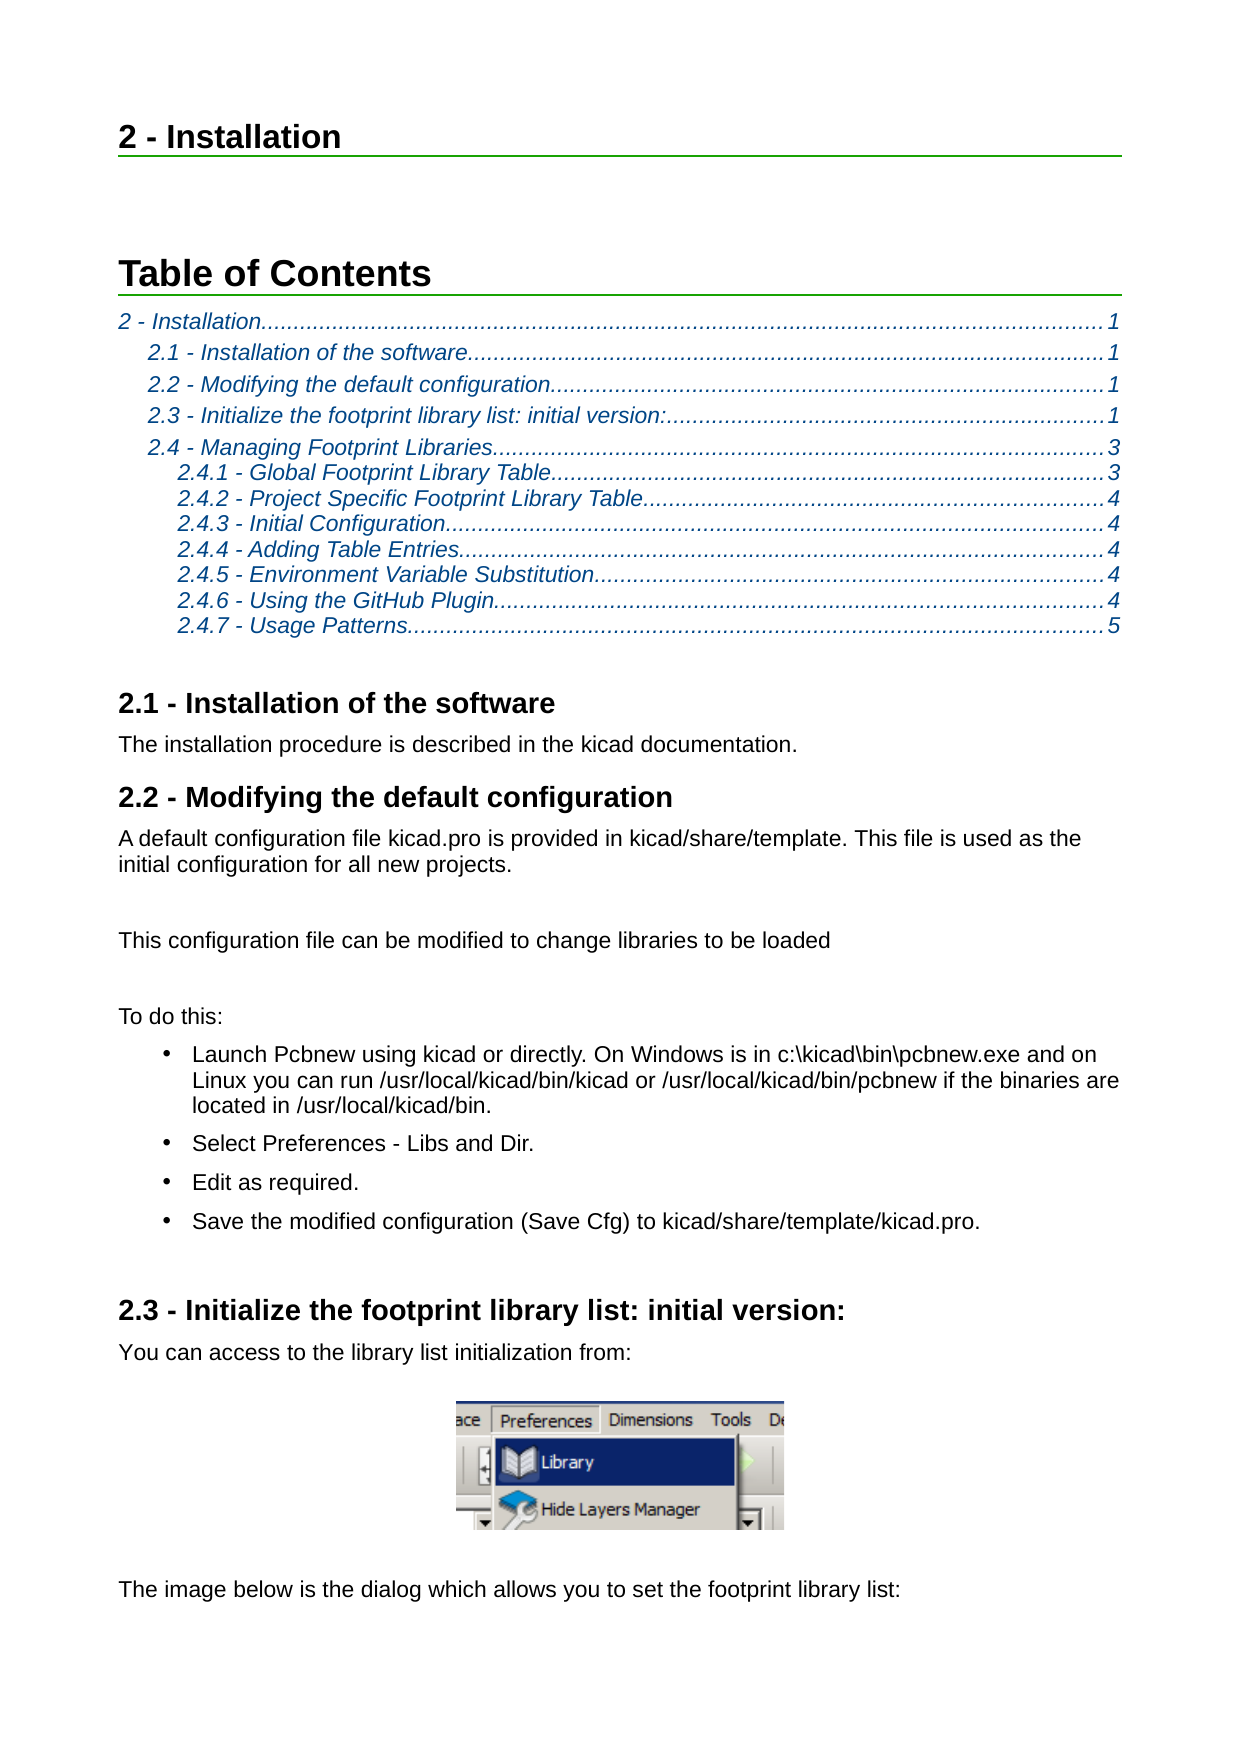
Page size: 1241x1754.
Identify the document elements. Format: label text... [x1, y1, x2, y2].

text 2.4.2 - Project Specific Footprint Library Table 4 [177, 485, 1122, 511]
list Launch Pcbnew using kicad or directly. On Windows is in c:\kicad\bin\pcbnew.exe and on Linux you can run /usr/local/kicad/bin/kicad or /usr/local/kicad/bin/pcbnew if the binaries are located in /usr/local/kicad/bin. [162, 1041, 1122, 1119]
picture [456, 1401, 785, 1530]
text 2.4 - Managing Footprint Libraries 3 [148, 434, 1122, 460]
subtitle Modifying the default configuration [118, 781, 1122, 813]
text This configuration file can be modified to change libraries to be loaded [118, 927, 1122, 953]
text Table of Contents [118, 252, 1122, 294]
text A default configuration file kicad.pro is provided in kicad/share/template. This file is used as the initial configuration for all new projects. [118, 826, 1122, 877]
text 2 - Installation 1 [118, 308, 1122, 334]
subtitle Initialize the footprint library list: initial version: [118, 1294, 1122, 1327]
text 2.3 - Initialize the footprint library list: initial version: 1 [148, 403, 1122, 428]
text 2.4.1 - Global Footprint Library Table 3 [177, 460, 1122, 485]
text 2.1 - Installation of the software 1 [148, 340, 1122, 366]
text You can access to the library list initialization from: [118, 1339, 1122, 1365]
text 2.4.6 - Using the GitHub Plugin 4 [177, 587, 1122, 613]
text 2.4.4 - Adding Table Entries 4 [177, 536, 1122, 562]
text 2.4.5 - Environment Variable Substitution 4 [177, 562, 1122, 587]
text 2.4.7 - Usage Patterns 5 [177, 613, 1122, 638]
text The installation procedure is described in the kicad documentation. [118, 732, 1122, 758]
text 2.4.3 - Initial Configuration 4 [177, 511, 1122, 536]
list Save the modified configuration (Save Cfg) to kicad/share/template/kicad.pro. [162, 1208, 1122, 1234]
text The image below is the dialog which allows you to set the footprint library list: [118, 1577, 1122, 1603]
list Edit as required. [162, 1170, 1122, 1196]
text To do this: [118, 1003, 1122, 1029]
list Select Preferences - Libs and Dir. [162, 1131, 1122, 1157]
subtitle Installation of the software [118, 687, 1122, 720]
subtitle Installation [118, 118, 1122, 155]
text 2.2 - Modifying the default configuration 1 [148, 371, 1122, 397]
